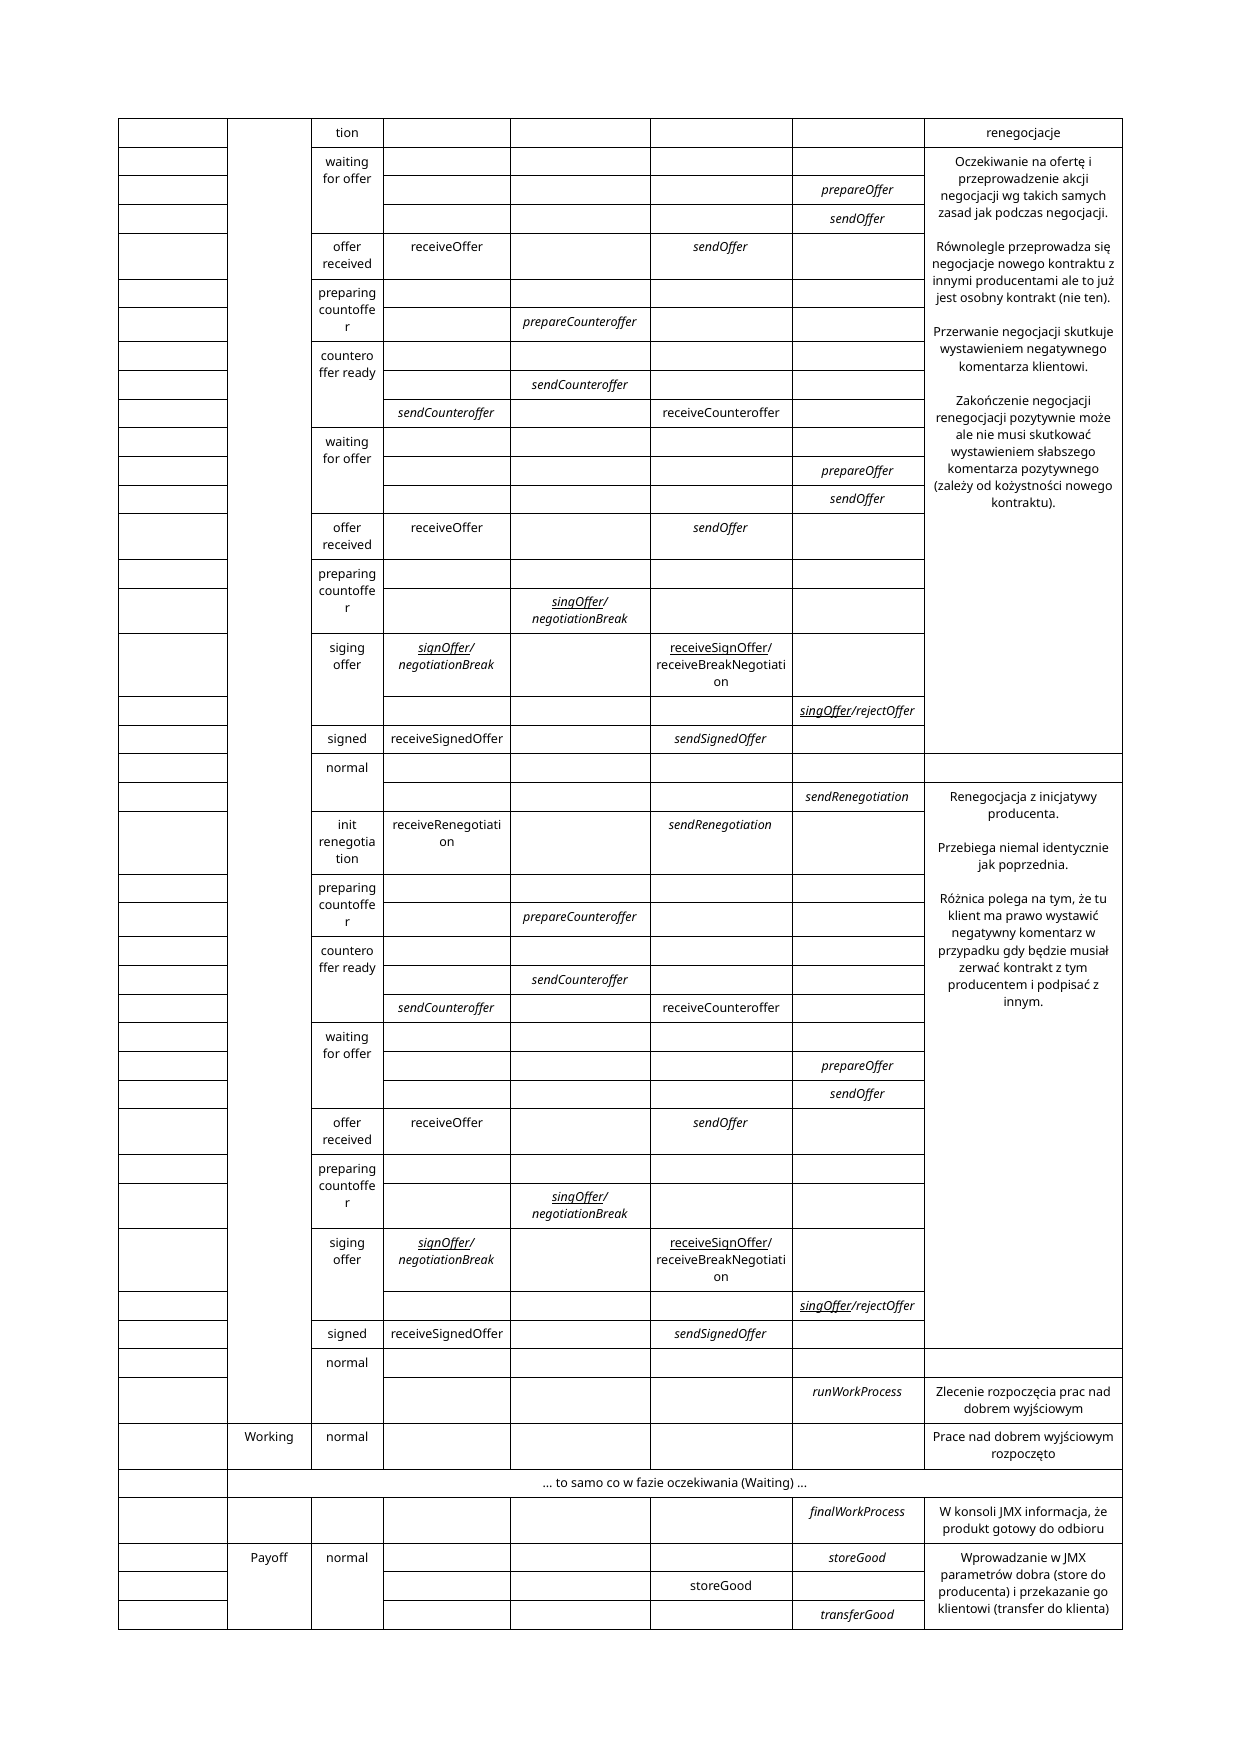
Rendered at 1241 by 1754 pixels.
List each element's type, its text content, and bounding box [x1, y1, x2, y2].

table_cell [511, 205, 650, 233]
table_cell [119, 148, 227, 175]
table_cell prepareCounteroffer [511, 308, 650, 341]
table_cell init renegotiation [312, 812, 383, 873]
table_cell [119, 1292, 227, 1320]
table_cell offer received [312, 1109, 383, 1154]
table_cell [651, 1292, 792, 1320]
table_cell [511, 428, 650, 456]
table_cell [793, 514, 924, 559]
table_cell finalWorkProcess [793, 1498, 924, 1543]
table_cell [384, 589, 510, 633]
table_cell [119, 1378, 227, 1423]
table_cell [511, 1321, 650, 1348]
table_cell [793, 1109, 924, 1154]
table_cell [511, 783, 650, 811]
table_cell offer received [312, 514, 383, 559]
table_cell [793, 726, 924, 753]
table_cell [511, 726, 650, 753]
table_cell [119, 457, 227, 484]
table_cell [651, 342, 792, 370]
table_cell [384, 903, 510, 936]
table_cell prepareOffer [793, 457, 924, 484]
table_cell counteroffer ready [312, 342, 383, 427]
table_cell receiveOffer [384, 1109, 510, 1154]
table_cell [651, 308, 792, 341]
table_cell sendCounteroffer [384, 400, 510, 427]
table_cell receiveRenegotiation [384, 812, 510, 873]
table_cell receiveCounteroffer [651, 400, 792, 427]
table_cell Wprowadzanie w JMX parametrów dobra (store do producenta) i przekazanie go klientowi (transfer do klienta) [925, 1544, 1122, 1629]
table_cell [651, 1378, 792, 1423]
table_cell preparing countoffer [312, 1155, 383, 1228]
table_cell Prace nad dobrem wyjściowym rozpoczęto [925, 1424, 1122, 1468]
table_cell [793, 234, 924, 278]
table_cell [384, 560, 510, 587]
table_cell [793, 342, 924, 370]
table_cell [384, 119, 510, 147]
table_cell [793, 1229, 924, 1291]
table_cell sendCounteroffer [384, 995, 510, 1022]
table_cell [511, 148, 650, 175]
table_cell [793, 812, 924, 873]
table_cell [384, 1023, 510, 1051]
table_cell [511, 234, 650, 278]
table_cell counteroffer ready [312, 937, 383, 1022]
table_cell [793, 634, 924, 696]
table_cell preparing countoffer [312, 280, 383, 341]
table_cell [511, 1601, 650, 1629]
table_cell signOffer/negotiationBreak [384, 1229, 510, 1291]
table_cell singOffer/negotiationBreak [511, 589, 650, 633]
table_cell Renegocjacja z inicjatywy producenta. Przebiega niemal identycznie jak poprzednia. Różnica polega na tym, że tu klient ma prawo wystawić negatywny komentarz w przypadku gdy będzie musiał zerwać kontrakt z tym producentem i podpisać z innym. [925, 783, 1122, 1348]
table_cell [119, 1572, 227, 1600]
table_cell storeGood [651, 1572, 792, 1600]
table_cell [651, 371, 792, 398]
table_cell waiting for offer [312, 148, 383, 233]
table_cell receiveSignOffer/receiveBreakNegotiation [651, 1229, 792, 1291]
table_cell [793, 937, 924, 965]
table_cell [384, 966, 510, 993]
table_cell [119, 589, 227, 633]
table_cell [511, 486, 650, 513]
table_cell [651, 176, 792, 204]
table_cell [793, 1424, 924, 1468]
table_cell [651, 875, 792, 902]
table_cell [793, 371, 924, 398]
table_cell siging offer [312, 634, 383, 725]
table_cell [651, 1023, 792, 1051]
table_cell siging offer [312, 1229, 383, 1320]
table_cell [119, 966, 227, 993]
table_cell prepareOffer [793, 176, 924, 204]
table_cell [119, 560, 227, 587]
table_cell waiting for offer [312, 1023, 383, 1108]
table_cell [384, 1081, 510, 1108]
table_cell [119, 1052, 227, 1079]
table_cell Working [228, 1424, 311, 1468]
table_cell [119, 1184, 227, 1228]
table_cell [119, 937, 227, 965]
table_cell [384, 1184, 510, 1228]
table_cell [384, 697, 510, 725]
table_cell [793, 589, 924, 633]
table_cell [651, 754, 792, 782]
table_cell [384, 148, 510, 175]
table_cell [119, 486, 227, 513]
table_cell [793, 1023, 924, 1051]
table_cell normal [312, 1424, 383, 1468]
table_cell [511, 1155, 650, 1182]
table_cell receiveOffer [384, 514, 510, 559]
table_cell [119, 1321, 227, 1348]
table_cell [651, 119, 792, 147]
table_cell [511, 119, 650, 147]
table_cell sendRenegotiation [793, 783, 924, 811]
table_cell sendOffer [651, 234, 792, 278]
table_cell [384, 342, 510, 370]
table_cell [793, 903, 924, 936]
table_cell prepareOffer [793, 1052, 924, 1079]
table_cell [651, 428, 792, 456]
table_cell [119, 119, 227, 147]
table_cell receiveSignedOffer [384, 726, 510, 753]
table_cell Zlecenie rozpoczęcia prac nad dobrem wyjściowym [925, 1378, 1122, 1423]
table_cell [384, 1572, 510, 1600]
table_cell [511, 995, 650, 1022]
table_cell [384, 1498, 510, 1543]
table_cell [384, 1424, 510, 1468]
table_cell [793, 1321, 924, 1348]
table_cell [651, 1155, 792, 1182]
table_cell [384, 1292, 510, 1320]
table_cell [651, 966, 792, 993]
table_cell [793, 119, 924, 147]
table_cell [651, 1184, 792, 1228]
table_cell [384, 783, 510, 811]
table_cell [119, 205, 227, 233]
table_cell receiveSignedOffer [384, 1321, 510, 1348]
table_cell waiting for offer [312, 428, 383, 513]
table_cell normal [312, 1349, 383, 1423]
table_cell [119, 371, 227, 398]
table_cell [511, 1229, 650, 1291]
table_cell [119, 903, 227, 936]
table_cell [511, 1378, 650, 1423]
table_cell offer received [312, 234, 383, 278]
table_cell sendOffer [793, 486, 924, 513]
table_cell Payoff [228, 1544, 311, 1629]
table_cell [384, 176, 510, 204]
table_cell [119, 280, 227, 307]
table_cell tion [312, 119, 383, 147]
table_cell singOffer/negotiationBreak [511, 1184, 650, 1228]
table_cell [119, 1544, 227, 1571]
table_cell runWorkProcess [793, 1378, 924, 1423]
table_cell [793, 754, 924, 782]
table_cell [119, 1155, 227, 1182]
table_cell [511, 754, 650, 782]
table_cell [119, 1349, 227, 1377]
table_cell [384, 457, 510, 484]
table_cell preparing countoffer [312, 560, 383, 633]
table_cell [119, 400, 227, 427]
table_cell [119, 875, 227, 902]
table_cell [228, 119, 311, 1423]
table_cell [511, 812, 650, 873]
table_cell [651, 1601, 792, 1629]
table_cell [511, 1023, 650, 1051]
table_cell [793, 1184, 924, 1228]
table_cell [925, 754, 1122, 782]
table_cell [651, 903, 792, 936]
table_cell [511, 937, 650, 965]
table_cell [651, 486, 792, 513]
table_cell [384, 371, 510, 398]
table_cell [511, 280, 650, 307]
table_cell preparing countoffer [312, 875, 383, 936]
table_cell [793, 1572, 924, 1600]
table_cell [925, 1349, 1122, 1377]
table_cell [793, 280, 924, 307]
table_cell [119, 812, 227, 873]
table_cell [384, 308, 510, 341]
table_cell renegocjacje [925, 119, 1122, 147]
table_cell [119, 342, 227, 370]
table_cell [651, 1498, 792, 1543]
table_cell [511, 1081, 650, 1108]
table_cell [119, 514, 227, 559]
table_cell singOffer/rejectOffer [793, 1292, 924, 1320]
table_cell sendOffer [793, 1081, 924, 1108]
table_cell [384, 1155, 510, 1182]
table_cell [793, 966, 924, 993]
table_cell [511, 1292, 650, 1320]
table_cell Oczekiwanie na ofertę i przeprowadzenie akcji negocjacji wg takich samych zasad jak podczas negocjacji. Równolegle przeprowadza się negocjacje nowego kontraktu z innymi producentami ale to już jest osobny kontrakt (nie ten). Przerwanie negocjacji skutkuje wystawieniem negatywnego komentarza klientowi. Zakończenie negocjacji renegocjacji pozytywnie może ale nie musi skutkować wystawieniem słabszego komentarza pozytywnego (zależy od kożystności nowego kontraktu). [925, 148, 1122, 753]
table_cell [119, 1023, 227, 1051]
table_cell [651, 457, 792, 484]
table_cell [384, 1378, 510, 1423]
table_cell [793, 428, 924, 456]
table_cell signed [312, 726, 383, 753]
table_cell [119, 234, 227, 278]
table_cell [511, 1052, 650, 1079]
table_cell normal [312, 1544, 383, 1629]
table_cell sendCounteroffer [511, 966, 650, 993]
table_cell prepareCounteroffer [511, 903, 650, 936]
table_cell [511, 1498, 650, 1543]
table_cell [384, 1349, 510, 1377]
table_cell [119, 754, 227, 782]
table_cell [511, 1572, 650, 1600]
table_cell W konsoli JMX informacja, że produkt gotowy do odbioru [925, 1498, 1122, 1543]
table_cell [511, 560, 650, 587]
table_cell sendSignedOffer [651, 1321, 792, 1348]
table_cell [651, 1349, 792, 1377]
table_cell [384, 875, 510, 902]
table_cell receiveCounteroffer [651, 995, 792, 1022]
table_cell [511, 1544, 650, 1571]
table_cell [119, 308, 227, 341]
table_cell [119, 634, 227, 696]
table_cell receiveOffer [384, 234, 510, 278]
table_cell sendCounteroffer [511, 371, 650, 398]
table_cell sendOffer [651, 514, 792, 559]
table_cell [793, 148, 924, 175]
table_cell [384, 1601, 510, 1629]
table_cell singOffer/rejectOffer [793, 697, 924, 725]
table_cell sendRenegotiation [651, 812, 792, 873]
table_cell normal [312, 754, 383, 811]
table_cell [119, 783, 227, 811]
table_cell [312, 1498, 383, 1543]
table_cell [511, 342, 650, 370]
table_cell [651, 697, 792, 725]
table_cell [651, 1424, 792, 1468]
table_cell [651, 205, 792, 233]
table_cell [651, 783, 792, 811]
table_cell [793, 308, 924, 341]
table_cell [651, 589, 792, 633]
table_cell sendSignedOffer [651, 726, 792, 753]
table_cell signOffer/negotiationBreak [384, 634, 510, 696]
table_cell [511, 1349, 650, 1377]
table_cell [119, 1109, 227, 1154]
table_cell receiveSignOffer/receiveBreakNegotiation [651, 634, 792, 696]
table_cell [511, 697, 650, 725]
table_cell [384, 428, 510, 456]
table_cell sendOffer [793, 205, 924, 233]
table_cell [119, 428, 227, 456]
table_cell [793, 560, 924, 587]
table_cell [511, 400, 650, 427]
table_cell [384, 1544, 510, 1571]
table_cell [119, 1601, 227, 1629]
table_cell [511, 634, 650, 696]
table_cell [651, 280, 792, 307]
table_cell [511, 457, 650, 484]
table_cell sendOffer [651, 1109, 792, 1154]
table_cell [651, 148, 792, 175]
table_cell storeGood [793, 1544, 924, 1571]
table_cell [384, 937, 510, 965]
table_cell [384, 280, 510, 307]
table_cell [511, 514, 650, 559]
table_cell [651, 1052, 792, 1079]
table_cell [119, 726, 227, 753]
table_cell [384, 486, 510, 513]
table_cell [651, 1081, 792, 1108]
table_cell transferGood [793, 1601, 924, 1629]
table_cell [651, 560, 792, 587]
table_cell [511, 875, 650, 902]
table_cell [511, 1109, 650, 1154]
table_cell … to samo co w fazie oczekiwania (Waiting) ... [228, 1470, 1122, 1497]
table_cell [228, 1498, 311, 1543]
table_cell [793, 875, 924, 902]
table_cell [793, 995, 924, 1022]
table_cell [384, 754, 510, 782]
table_cell [119, 176, 227, 204]
table_cell [119, 995, 227, 1022]
table_cell [119, 1081, 227, 1108]
table_cell [793, 1155, 924, 1182]
table_cell [119, 697, 227, 725]
table_cell [119, 1470, 227, 1497]
table_cell [793, 400, 924, 427]
table_cell [511, 1424, 650, 1468]
table_cell [651, 937, 792, 965]
table_cell [119, 1424, 227, 1468]
table_cell signed [312, 1321, 383, 1348]
table_cell [119, 1498, 227, 1543]
table_cell [793, 1349, 924, 1377]
table_cell [651, 1544, 792, 1571]
table_cell [384, 205, 510, 233]
table_cell [384, 1052, 510, 1079]
table_cell [119, 1229, 227, 1291]
table_cell [511, 176, 650, 204]
